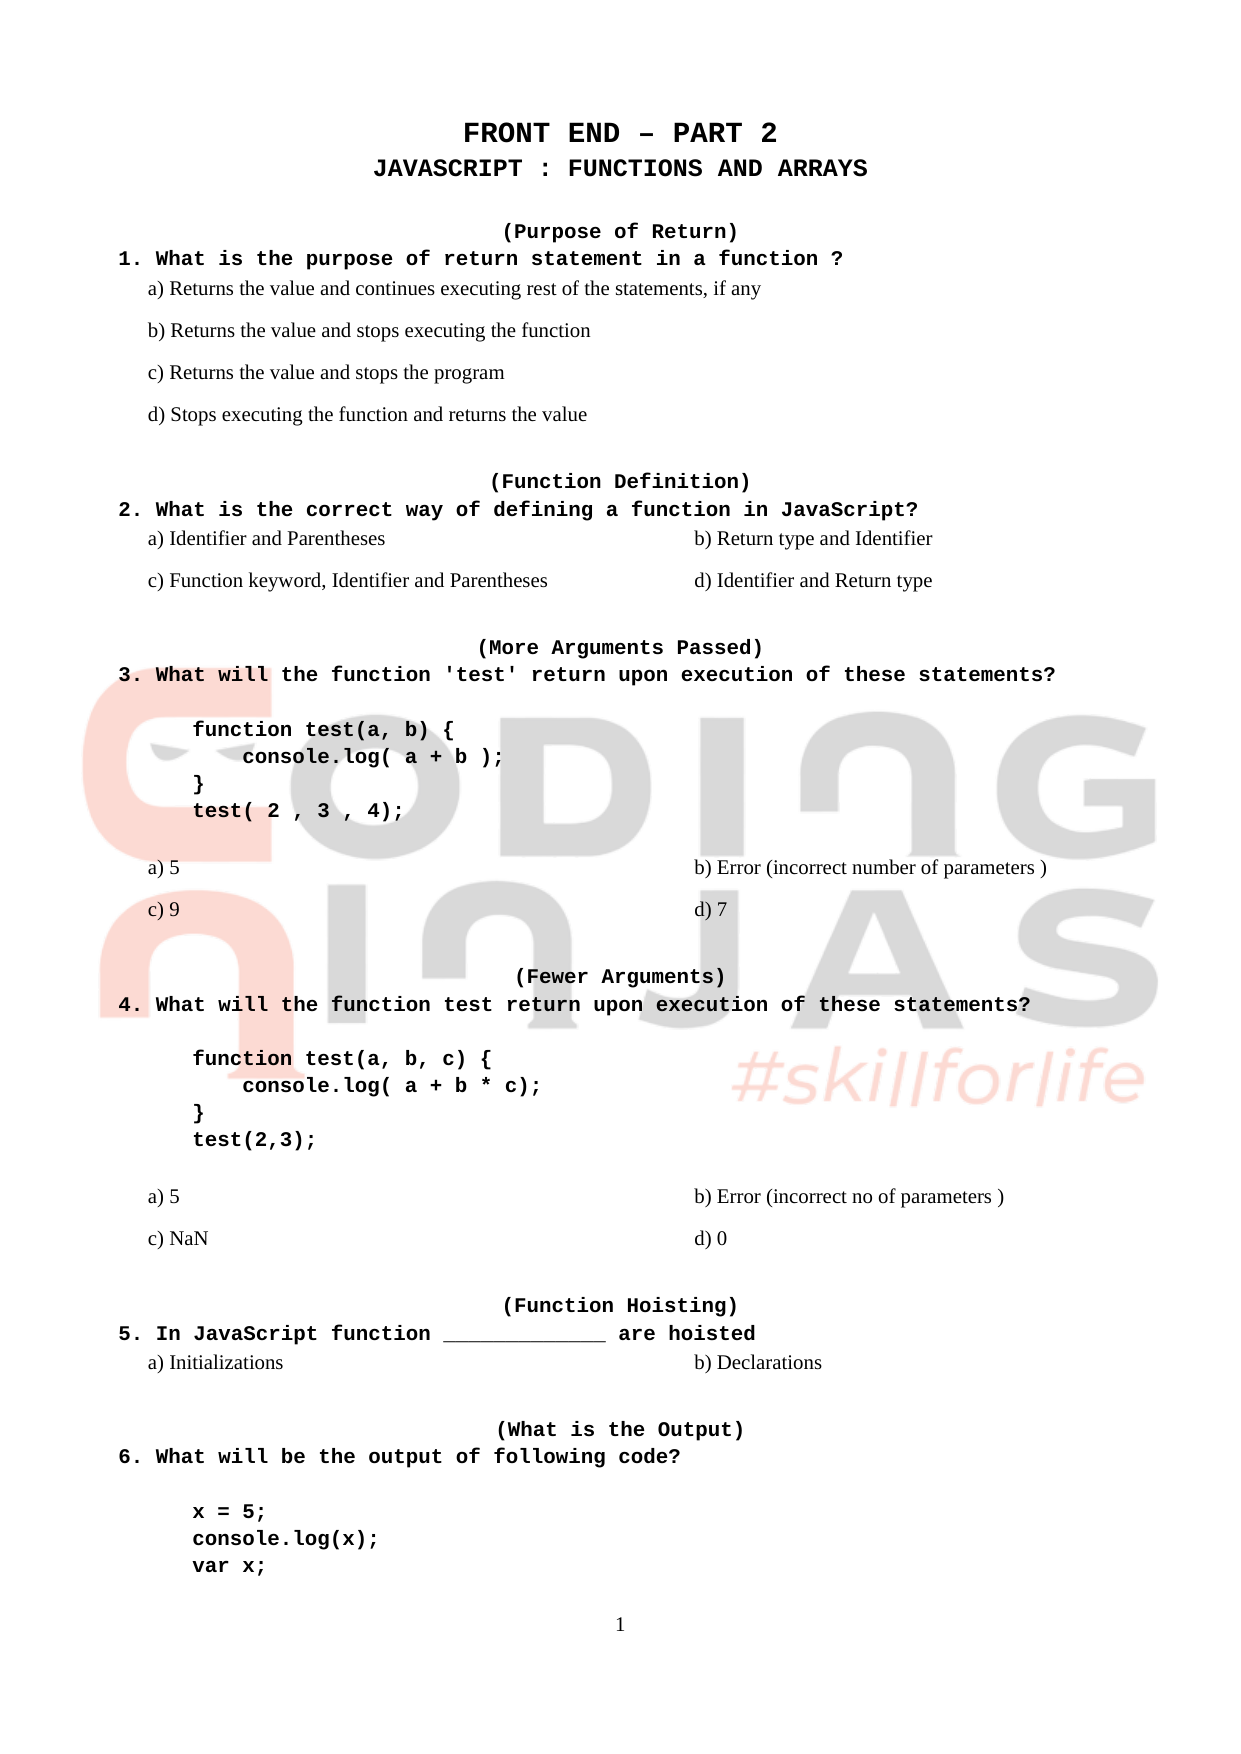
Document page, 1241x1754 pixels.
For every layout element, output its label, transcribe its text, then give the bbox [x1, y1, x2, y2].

text 6. What will be the output of following code? [118, 1446, 1122, 1470]
text console.log( a + b * c); [192, 1075, 1122, 1099]
text (Purpose of Return) [118, 221, 1122, 245]
text console.log( a + b ); [192, 746, 1122, 770]
text (Function Hoisting) [118, 1295, 1122, 1319]
text 4. What will the function test return upon execution of these statements? [118, 993, 1122, 1017]
text } [192, 773, 1122, 797]
text (What is the Output) [118, 1419, 1122, 1443]
text c) Returns the value and stops the program [148, 360, 1122, 384]
text function test(a, b, c) { [192, 1048, 1122, 1072]
text test( 2 , 3 , 4); [192, 800, 1122, 824]
text a) Initializations b) Declarations [148, 1350, 1122, 1374]
text a) Identifier and Parentheses b) Return type and Identifier [148, 526, 1122, 550]
text c) NaN d) 0 [148, 1226, 1122, 1250]
text console.log(x); [192, 1528, 1122, 1552]
text 5. In JavaScript function _____________ are hoisted [118, 1323, 1122, 1346]
text (Function Definition) [118, 471, 1122, 495]
text a) 5 b) Error (incorrect no of parameters ) [148, 1184, 1122, 1208]
text } [192, 1102, 1122, 1126]
text (Fewer Arguments) [118, 966, 1122, 990]
text d) Stops executing the function and returns the value [148, 402, 1122, 426]
text (More Arguments Passed) [118, 637, 1122, 661]
text c) 9 d) 7 [148, 897, 1122, 921]
text var x; [192, 1555, 1122, 1579]
text function test(a, b) { [192, 719, 1122, 742]
text test(2,3); [192, 1129, 1122, 1153]
text a) Returns the value and continues executing rest of the statements, if any [148, 275, 1122, 299]
text JAVASCRIPT : FUNCTIONS AND ARRAYS [118, 156, 1122, 184]
text FRONT END – PART 2 [118, 118, 1122, 151]
text 1. What is the purpose of return statement in a function ? [118, 248, 1122, 272]
text 2. What is the correct way of defining a function in JavaScript? [118, 498, 1122, 522]
text x = 5; [192, 1501, 1122, 1524]
text a) 5 b) Error (incorrect number of parameters ) [148, 855, 1122, 879]
text 3. What will the function 'test' return upon execution of these statements? [118, 664, 1122, 688]
text c) Function keyword, Identifier and Parentheses d) Identifier and Return type [148, 568, 1122, 592]
text b) Returns the value and stops executing the function [148, 318, 1122, 342]
